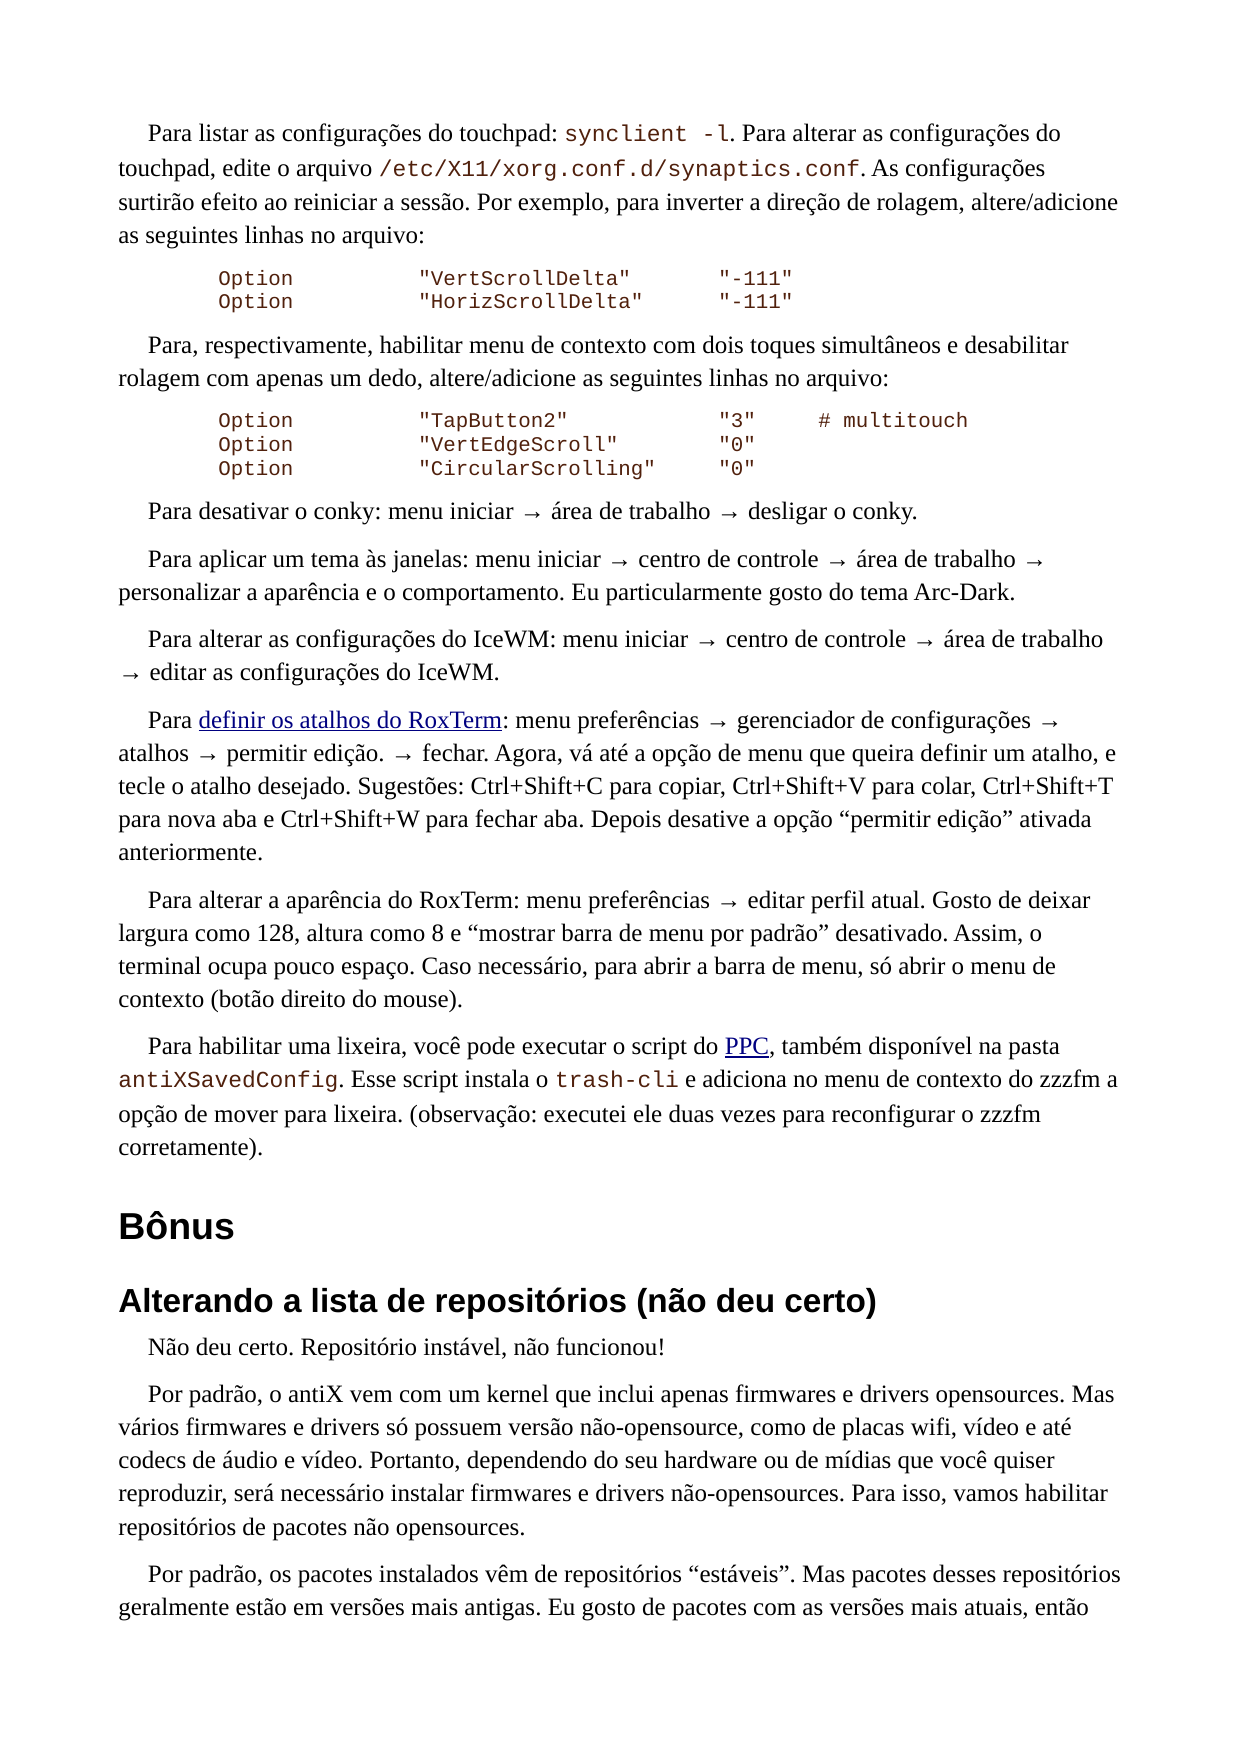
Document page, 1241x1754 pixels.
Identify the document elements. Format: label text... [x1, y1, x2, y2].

text Para alterar as configurações do IceWM: menu iniciar → centro de controle → área de trabalho → editar as configurações do IceWM. [118, 624, 1122, 686]
text Por padrão, o antiX vem com um kernel que inclui apenas firmwares e drivers opensources. Mas vários firmwares e drivers só possuem versão não-opensource, como de placas wifi, vídeo e até codecs de áudio e vídeo. Portanto, dependendo do seu hardware ou de mídias que você quiser reproduzir, será necessário instalar firmwares e drivers não-opensources. Para isso, vamos habilitar repositórios de pacotes não opensources. [118, 1379, 1122, 1540]
subtitle Alterando a lista de repositórios (não deu certo) [118, 1281, 1122, 1319]
text Option "CircularScrolling" "0" [118, 458, 1122, 481]
text Para aplicar um tema às janelas: menu iniciar → centro de controle → área de trabalho → personalizar a aparência e o comportamento. Eu particularmente gosto do tema Arc-Dark. [118, 544, 1122, 606]
text Para, respectivamente, habilitar menu de contexto com dois toques simultâneos e desabilitar rolagem com apenas um dedo, altere/adicione as seguintes linhas no arquivo: [118, 330, 1122, 392]
text Por padrão, os pacotes instalados vêm de repositórios “estáveis”. Mas pacotes desses repositórios geralmente estão em versões mais antigas. Eu gosto de pacotes com as versões mais atuais, então [118, 1559, 1122, 1621]
text Option "VertScrollDelta" "-111" [118, 268, 1122, 291]
text Para listar as configurações do touchpad: synclient -l. Para alterar as configurações do touchpad, edite o arquivo /etc/X11/xorg.conf.d/synaptics.conf. As configurações surtirão efeito ao reiniciar a sessão. Por exemplo, para inverter a direção de rolagem, altere/adicione as seguintes linhas no arquivo: [118, 118, 1122, 249]
text Option "TapButton2" "3" # multitouch [118, 410, 1122, 434]
text Para alterar a aparência do RoxTerm: menu preferências → editar perfil atual. Gosto de deixar largura como 128, altura como 8 e “mostrar barra de menu por padrão” desativado. Assim, o terminal ocupa pouco espaço. Caso necessário, para abrir a barra de menu, só abrir o menu de contexto (botão direito do mouse). [118, 885, 1122, 1012]
text Para habilitar uma lixeira, você pode executar o script do PPC, também disponível na pasta antiXSavedConfig. Esse script instala o trash-cli e adiciona no menu de contexto do zzzfm a opção de mover para lixeira. (observação: executei ele duas vezes para reconfigurar o zzzfm corretamente). [118, 1031, 1122, 1161]
text Option "VertEdgeScroll" "0" [118, 434, 1122, 458]
text Para desativar o conky: menu iniciar → área de trabalho → desligar o conky. [118, 496, 1122, 525]
text Para definir os atalhos do RoxTerm: menu preferências → gerenciador de configurações → atalhos → permitir edição. → fechar. Agora, vá até a opção de menu que queira definir um atalho, e tecle o atalho desejado. Sugestões: Ctrl+Shift+C para copiar, Ctrl+Shift+V para colar, Ctrl+Shift+T para nova aba e Ctrl+Shift+W para fechar aba. Depois desative a opção “permitir edição” ativada anteriormente. [118, 705, 1122, 866]
text Option "HorizScrollDelta" "-111" [118, 291, 1122, 315]
text Não deu certo. Repositório instável, não funcionou! [118, 1332, 1122, 1361]
subtitle Bônus [118, 1204, 1122, 1248]
